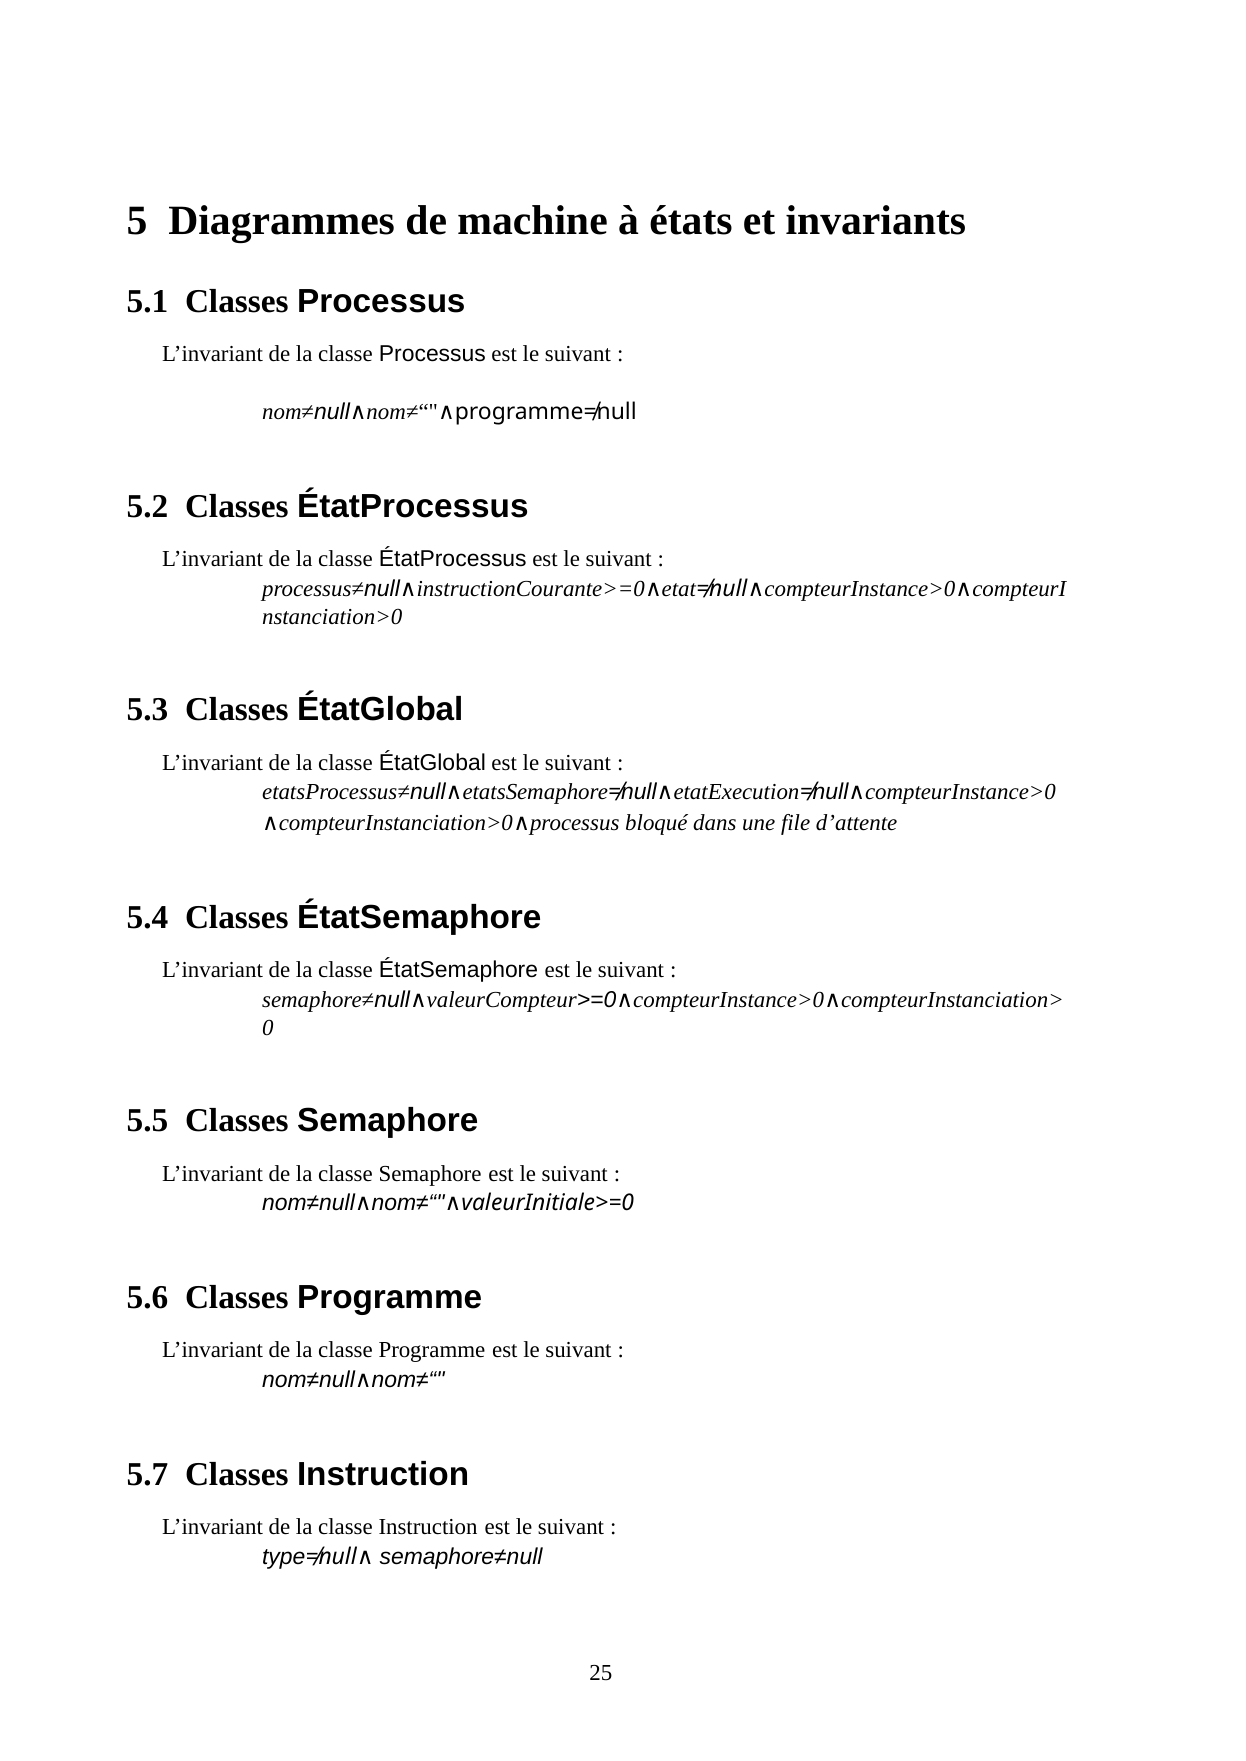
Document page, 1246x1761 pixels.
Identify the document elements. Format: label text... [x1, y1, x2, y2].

table_header [126, 1186, 262, 1217]
subtitle 5.5 Classes Semaphore [126, 1100, 1075, 1139]
text L’invariant de la classe ÉtatProcessus est le suivant : [126, 545, 1075, 572]
table_header processus≠null∧instructionCourante>=0∧etat≠null∧compteurInstance>0∧compteurInstanciation>0 [262, 572, 1071, 629]
table_header [126, 775, 262, 837]
subtitle 5 Diagrammes de machine à états et invariants [126, 195, 1075, 243]
text L’invariant de la classe Programme est le suivant : [126, 1336, 1075, 1363]
table_header [126, 395, 262, 426]
table_header [126, 983, 262, 1041]
table_header [126, 1363, 262, 1394]
table_header etatsProcessus≠null∧etatsSemaphore≠null∧etatExecution≠null∧compteurInstance>0∧compteurInstanciation>0∧processus bloqué dans une file d’attente [262, 775, 1071, 837]
table_header semaphore≠null∧valeurCompteur>=0∧compteurInstance>0∧compteurInstanciation>0 [262, 983, 1071, 1041]
subtitle 5.2 Classes ÉtatProcessus [126, 486, 1075, 524]
subtitle 5.7 Classes Instruction [126, 1454, 1075, 1492]
subtitle 5.1 Classes Processus [126, 281, 1075, 319]
table_header nom≠null∧nom≠“"∧valeurInitiale>=0 [262, 1186, 1071, 1217]
text L’invariant de la classe Processus est le suivant : [126, 340, 1075, 367]
subtitle 5.4 Classes ÉtatSemaphore [126, 897, 1075, 936]
text L’invariant de la classe ÉtatGlobal est le suivant : [126, 748, 1075, 775]
text L’invariant de la classe Semaphore est le suivant : [126, 1159, 1075, 1186]
subtitle 5.3 Classes ÉtatGlobal [126, 689, 1075, 728]
text L’invariant de la classe ÉtatSemaphore est le suivant : [126, 956, 1075, 983]
text L’invariant de la classe Instruction est le suivant : [126, 1513, 1075, 1539]
table_header nom≠null∧nom≠“"∧programme≠null [262, 395, 1071, 426]
table_header [126, 572, 262, 629]
table_header type≠null∧ semaphore≠null [262, 1540, 1071, 1571]
table_header nom≠null∧nom≠“" [262, 1363, 1071, 1394]
table_header [126, 1540, 262, 1571]
subtitle 5.6 Classes Programme [126, 1277, 1075, 1316]
